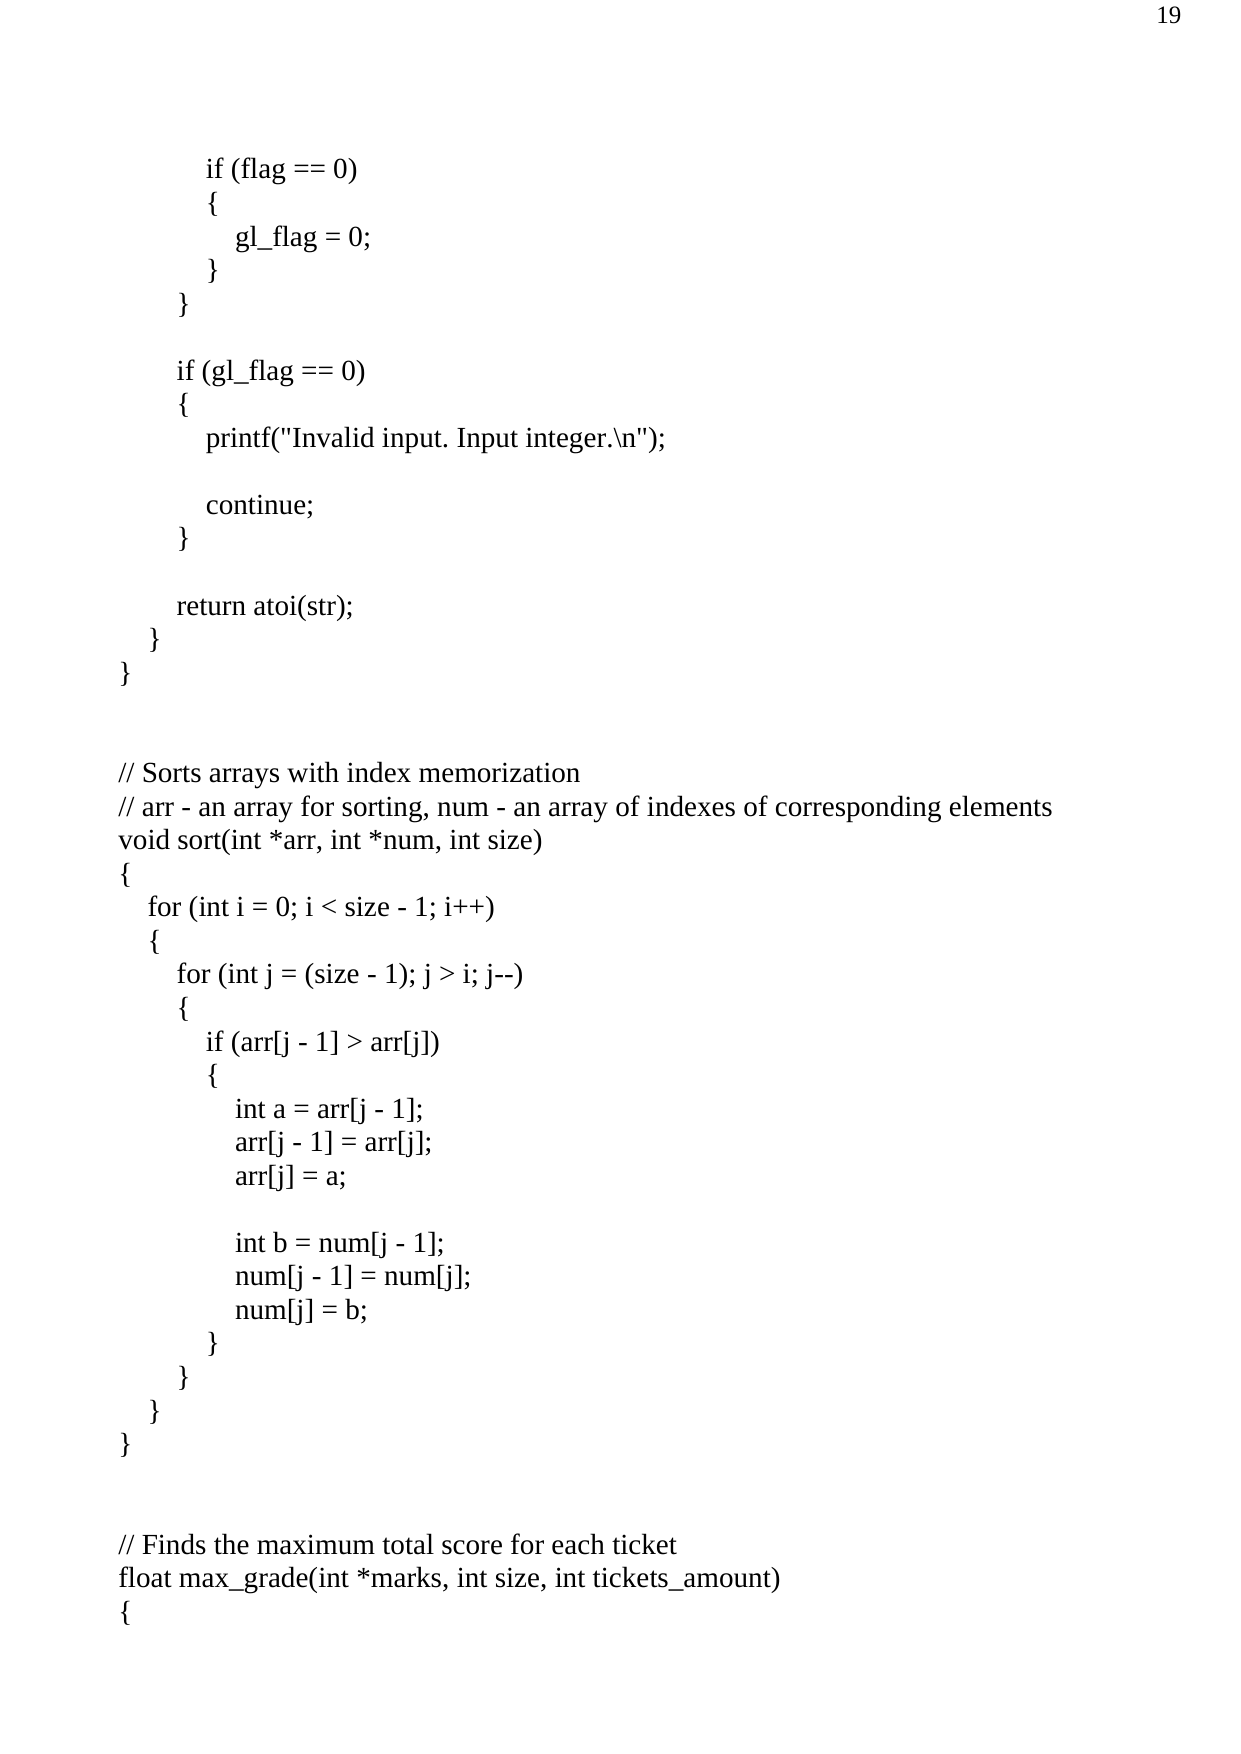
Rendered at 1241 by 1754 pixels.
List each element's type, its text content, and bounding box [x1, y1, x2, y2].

text { [118, 990, 1181, 1024]
text num[j - 1] = num[j]; [118, 1258, 1181, 1292]
text { [118, 1057, 1181, 1091]
text { [118, 386, 1181, 420]
text } [118, 286, 1181, 319]
text gl_flag = 0; [118, 219, 1181, 252]
text } [118, 1326, 1181, 1359]
text arr[j] = a; [118, 1158, 1181, 1191]
text } [118, 621, 1181, 655]
text // arr - an array for sorting, num - an array of indexes of corresponding elements [118, 789, 1181, 822]
text { [118, 185, 1181, 219]
text num[j] = b; [118, 1292, 1181, 1326]
text } [118, 252, 1181, 286]
text printf("Invalid input. Input integer.\n"); [118, 420, 1181, 453]
text { [118, 1594, 1181, 1627]
text int b = num[j - 1]; [118, 1225, 1181, 1258]
text { [118, 923, 1181, 957]
text } [118, 521, 1181, 554]
text return atoi(str); [118, 588, 1181, 621]
text arr[j - 1] = arr[j]; [118, 1124, 1181, 1158]
text if (gl_flag == 0) [118, 353, 1181, 386]
text if (arr[j - 1] > arr[j]) [118, 1024, 1181, 1057]
text int a = arr[j - 1]; [118, 1091, 1181, 1124]
text float max_grade(int *marks, int size, int tickets_amount) [118, 1560, 1181, 1594]
text if (flag == 0) [118, 152, 1181, 185]
text // Finds the maximum total score for each ticket [118, 1527, 1181, 1560]
text // Sorts arrays with index memorization [118, 755, 1181, 789]
text { [118, 856, 1181, 889]
text continue; [118, 487, 1181, 521]
text } [118, 655, 1181, 688]
text void sort(int *arr, int *num, int size) [118, 822, 1181, 856]
text for (int i = 0; i < size - 1; i++) [118, 889, 1181, 923]
text } [118, 1359, 1181, 1393]
text for (int j = (size - 1); j > i; j--) [118, 957, 1181, 990]
text } [118, 1393, 1181, 1426]
text } [118, 1426, 1181, 1460]
